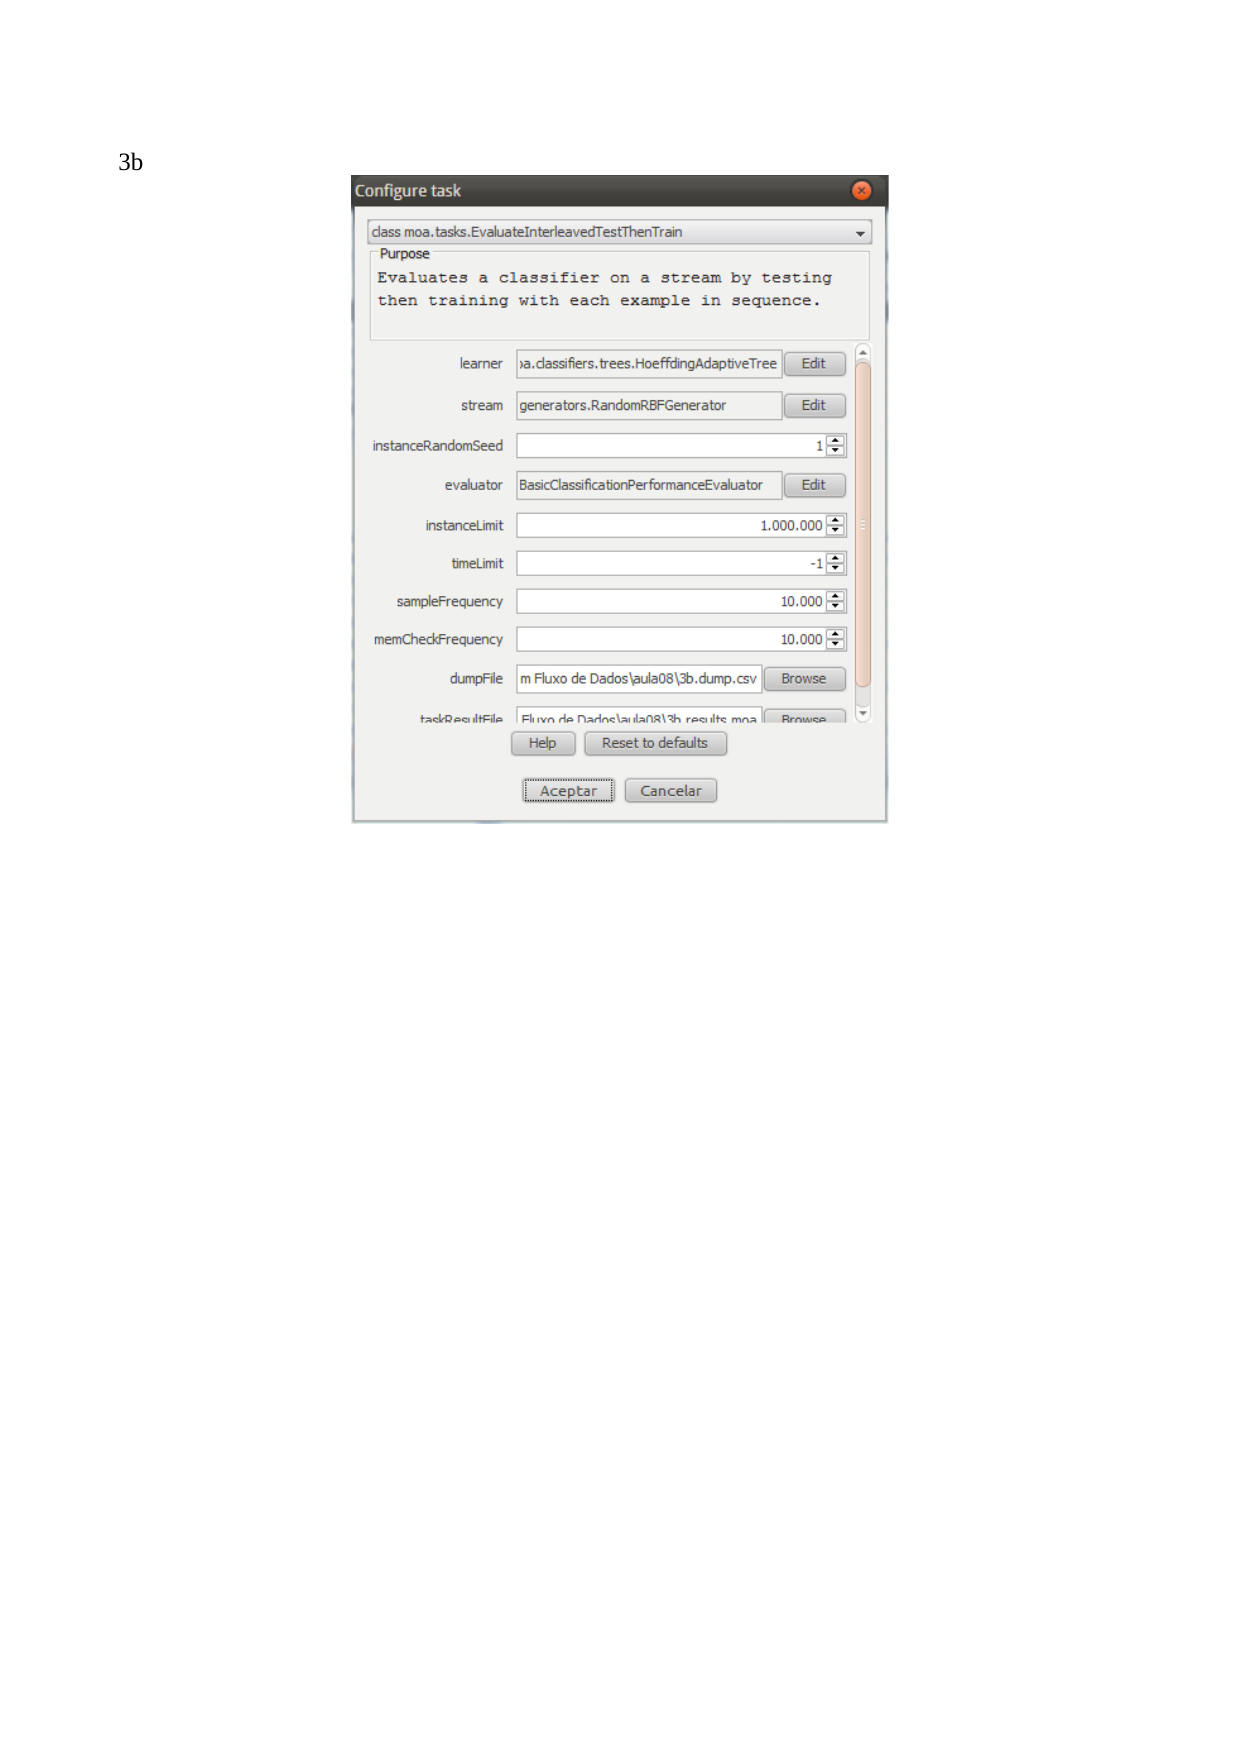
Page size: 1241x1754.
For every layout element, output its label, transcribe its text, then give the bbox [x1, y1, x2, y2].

picture [351, 175, 889, 824]
text 3b [118, 147, 1122, 176]
